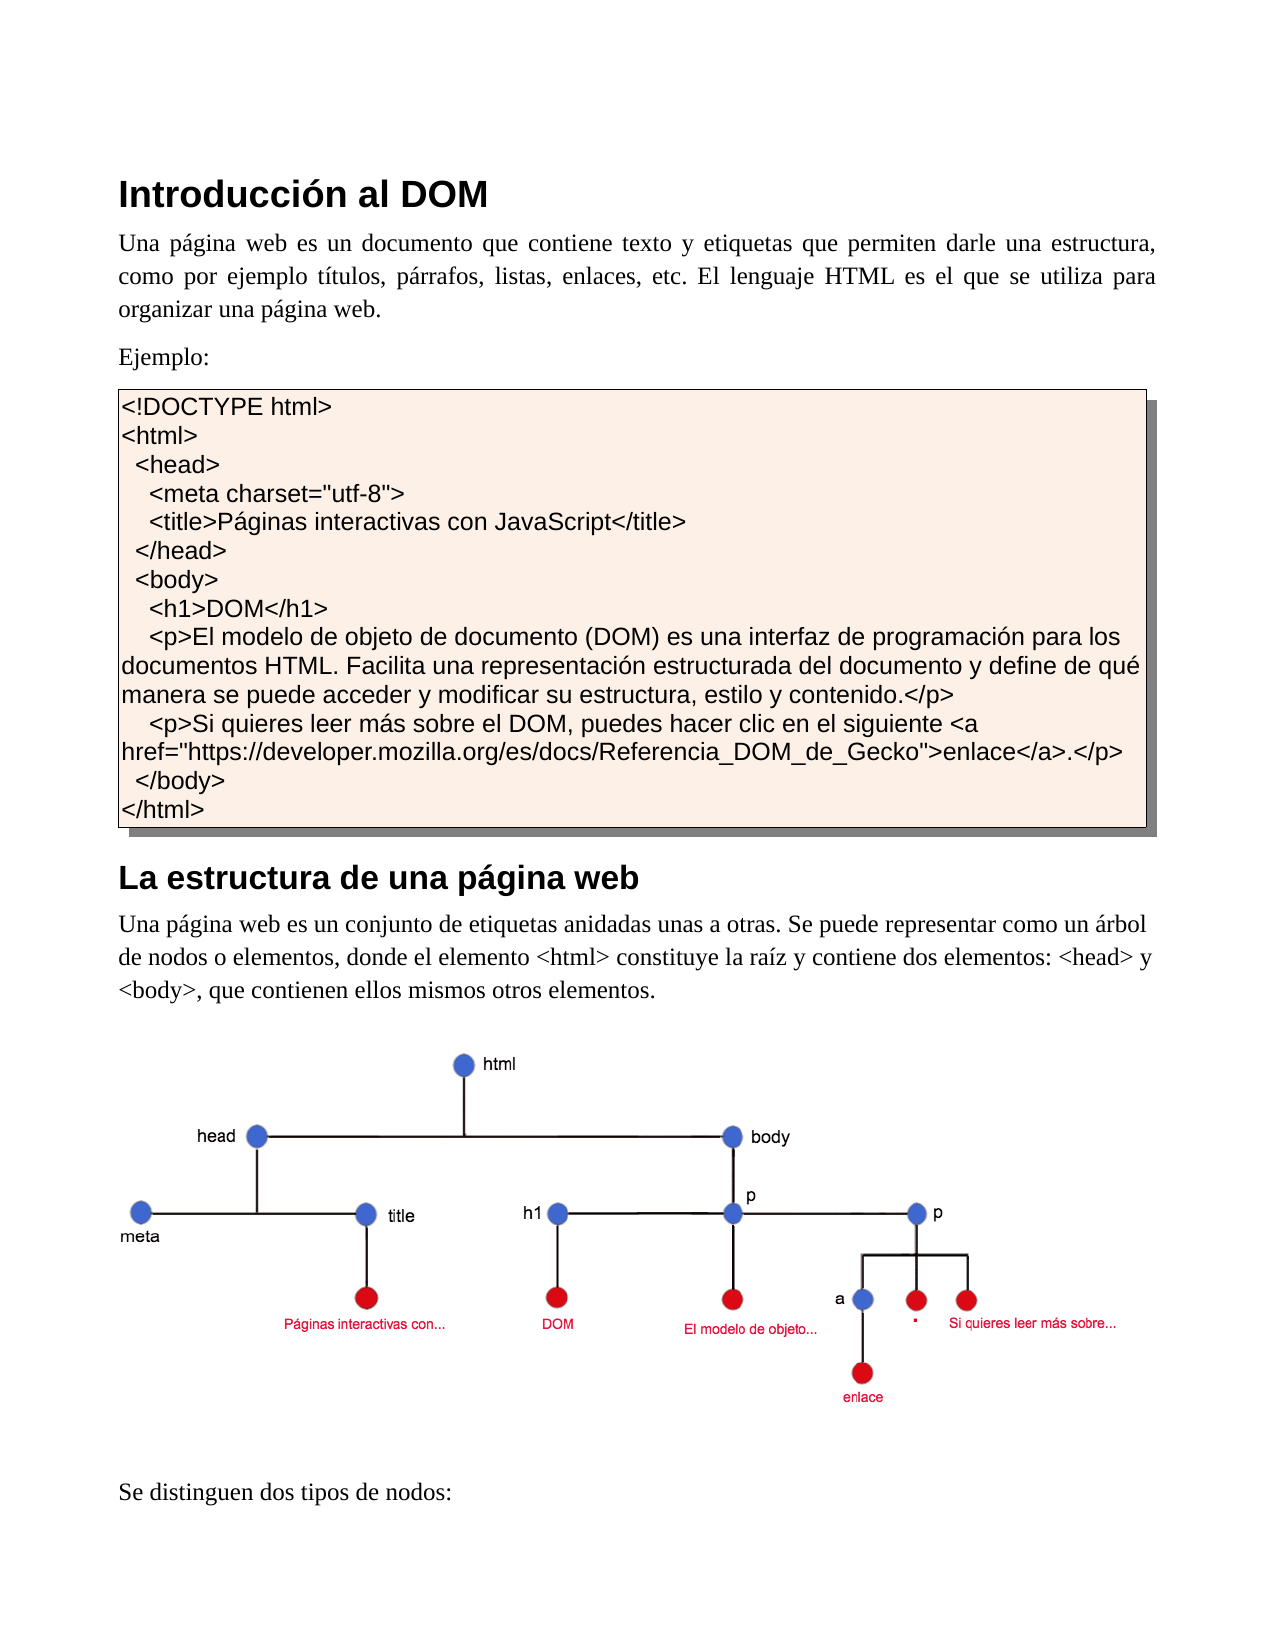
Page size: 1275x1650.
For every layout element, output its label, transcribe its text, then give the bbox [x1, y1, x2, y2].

text <title>Páginas interactivas con JavaScript</title> [119, 504, 1146, 533]
text <body> [119, 562, 1146, 591]
picture [106, 1043, 1145, 1426]
text </html> [119, 792, 1146, 827]
text Ejemplo: [118, 342, 1157, 370]
text <html> [119, 418, 1146, 447]
text Se distinguen dos tipos de nodos: [118, 1477, 1157, 1506]
text <h1>DOM</h1> [119, 591, 1146, 619]
text <head> [119, 447, 1146, 476]
text Una página web es un documento que contiene texto y etiquetas que permiten darle una estructura, como por ejemplo títulos, párrafos, listas, enlaces, etc. El lenguaje HTML es el que se utiliza para organizar una página web. [118, 228, 1157, 323]
text </head> [119, 533, 1146, 562]
text <p>Si quieres leer más sobre el DOM, puedes hacer clic en el siguiente <a href="https://developer.mozilla.org/es/docs/Referencia_DOM_de_Gecko">enlace</a>.</p> [119, 706, 1146, 763]
text </body> [119, 763, 1146, 792]
text <p>El modelo de objeto de documento (DOM) es una interfaz de programación para los documentos HTML. Facilita una representación estructurada del documento y define de qué manera se puede acceder y modificar su estructura, estilo y contenido.</p> [119, 619, 1146, 706]
subtitle La estructura de una página web [118, 858, 1157, 897]
text <!DOCTYPE html> [119, 390, 1146, 418]
text Una página web es un conjunto de etiquetas anidadas unas a otras. Se puede representar como un árbol de nodos o elementos, donde el elemento <html> constituye la raíz y contiene dos elementos: <head> y <body>, que contienen ellos mismos otros elementos. [118, 909, 1157, 1004]
subtitle Introducción al DOM [118, 172, 1157, 216]
text <meta charset="utf-8"> [119, 476, 1146, 504]
